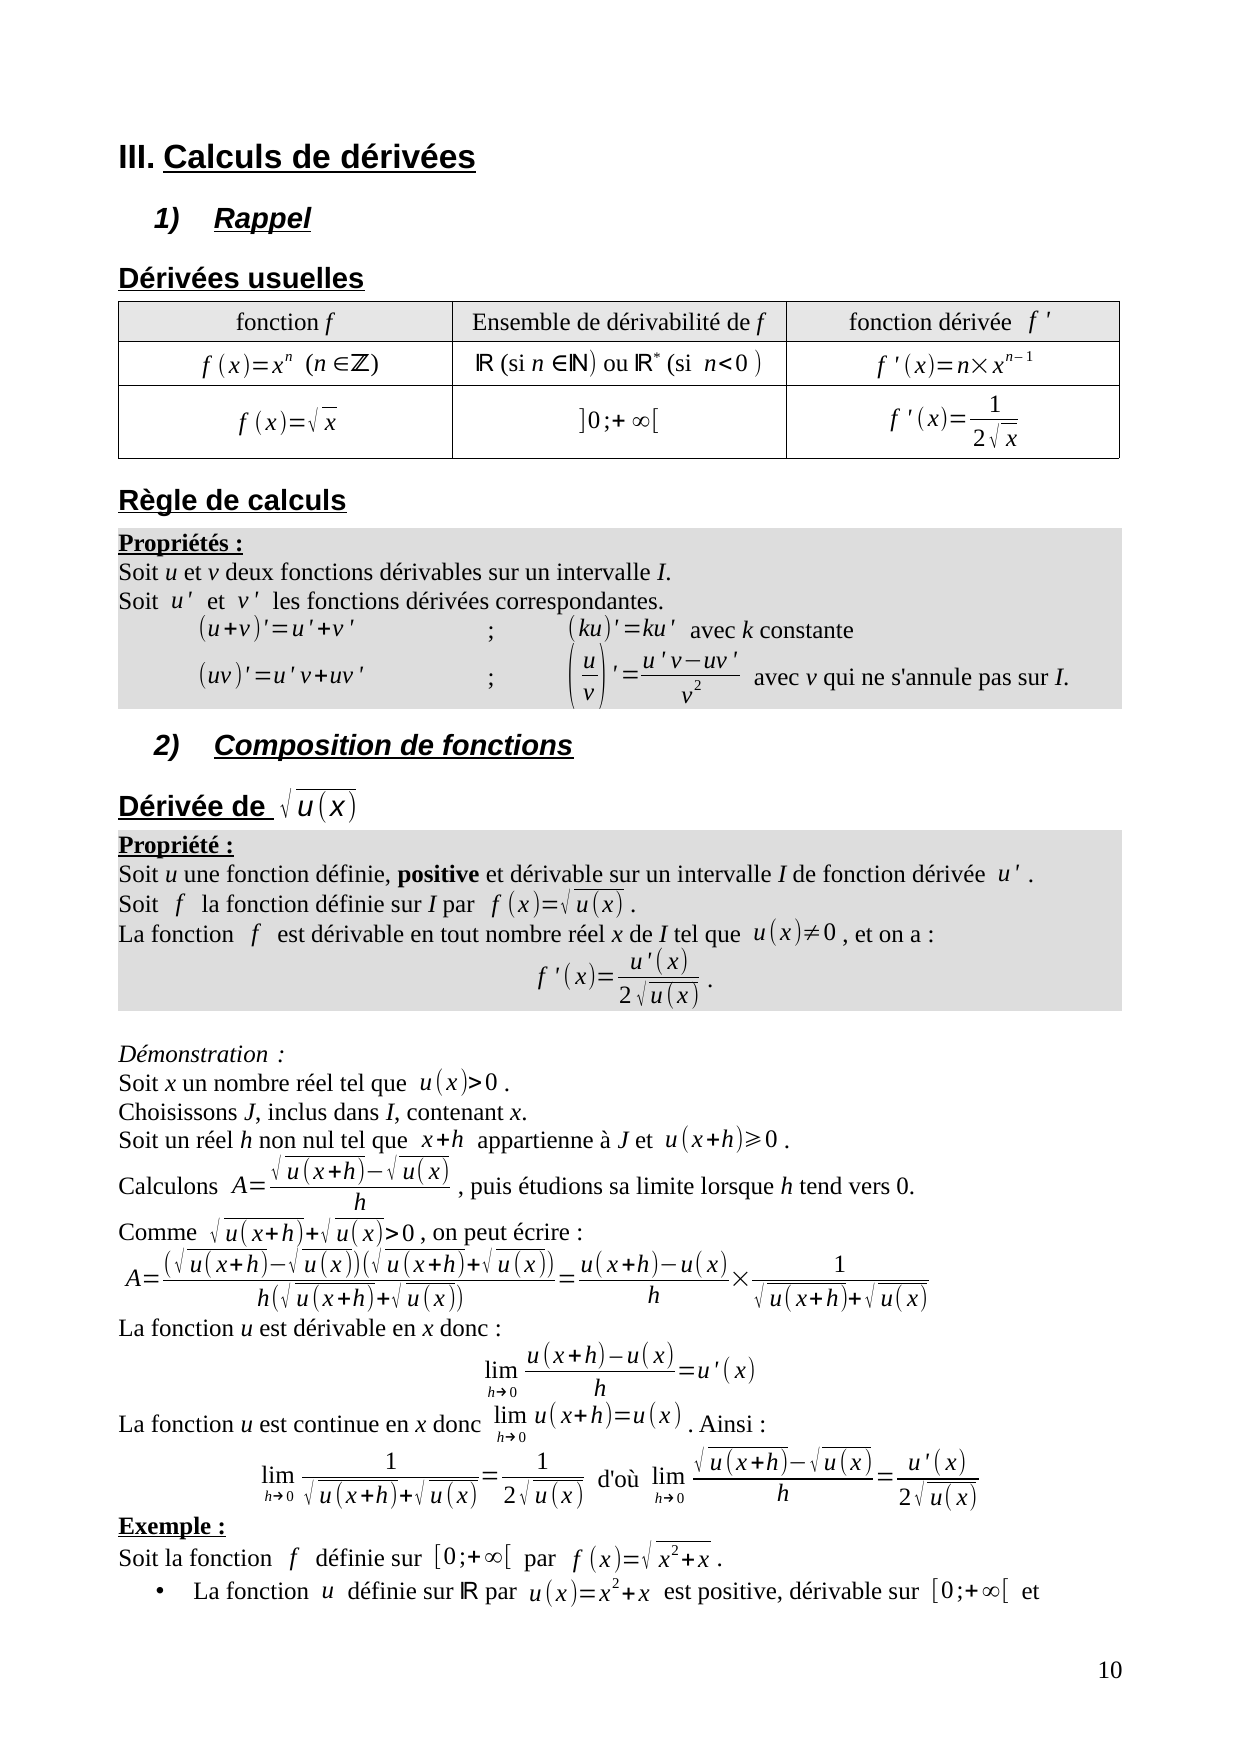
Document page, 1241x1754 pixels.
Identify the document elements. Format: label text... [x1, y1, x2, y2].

text Propriétés : [118, 528, 1122, 557]
text La fonction est dérivable en tout nombre réel x de I tel que , et on a : [118, 919, 1122, 947]
table_cell [119, 386, 452, 457]
text Comme , on peut écrire : [118, 1216, 1122, 1247]
text Soit u et v deux fonctions dérivables sur un intervalle I. [118, 557, 1122, 586]
subtitle Composition de fonctions [153, 728, 1122, 762]
table_header Ensemble de dérivabilité de f [453, 302, 786, 341]
text La fonction u est dérivable en x donc : [118, 1313, 1122, 1341]
text Soit et les fonctions dérivées correspondantes. [118, 586, 1122, 615]
table_cell ℝ (si n ∈ℕ) ou ℝ* (si ) [453, 342, 786, 385]
text Soit la fonction définie sur I par . [118, 888, 1122, 919]
text Propriété : [118, 830, 1122, 859]
subtitle Calculs de dérivées [118, 137, 1122, 176]
text Soit un réel h non nul tel que appartienne à J et . [118, 1126, 1122, 1154]
text La fonction u est continue en x donc . Ainsi : [118, 1401, 1122, 1446]
text Exemple : [118, 1511, 1122, 1540]
table_cell [787, 342, 1119, 385]
text Soit u une fonction définie, positive et dérivable sur un intervalle I de fonction dérivée . [118, 859, 1122, 888]
list La fonction définie sur ℝ par est positive, dérivable sur et . Pour , . [156, 1574, 1122, 1607]
text Démonstration : [118, 1039, 1122, 1068]
text Soit la fonction définie sur par . [118, 1540, 1122, 1574]
text Choisissons J, inclus dans I, contenant x. [118, 1097, 1122, 1126]
subtitle Dérivée de [118, 787, 1122, 824]
subtitle Rappel [153, 201, 1122, 235]
table_header fonction f [119, 302, 452, 341]
table_cell [453, 386, 786, 457]
subtitle Règle de calculs [118, 482, 1122, 516]
text ; avec v qui ne s'annule pas sur I. [118, 643, 1122, 709]
text ; avec k constante [118, 615, 1122, 643]
table_cell (n ∈ℤ) [119, 342, 452, 385]
text . [118, 947, 1122, 1011]
table_header fonction dérivée [787, 302, 1119, 341]
text Calculons , puis étudions sa limite lorsque h tend vers 0. [118, 1154, 1122, 1216]
text d'où [118, 1446, 1122, 1511]
table_cell [787, 386, 1119, 457]
text Soit x un nombre réel tel que . [118, 1068, 1122, 1097]
subtitle Dérivées usuelles [118, 261, 1122, 294]
